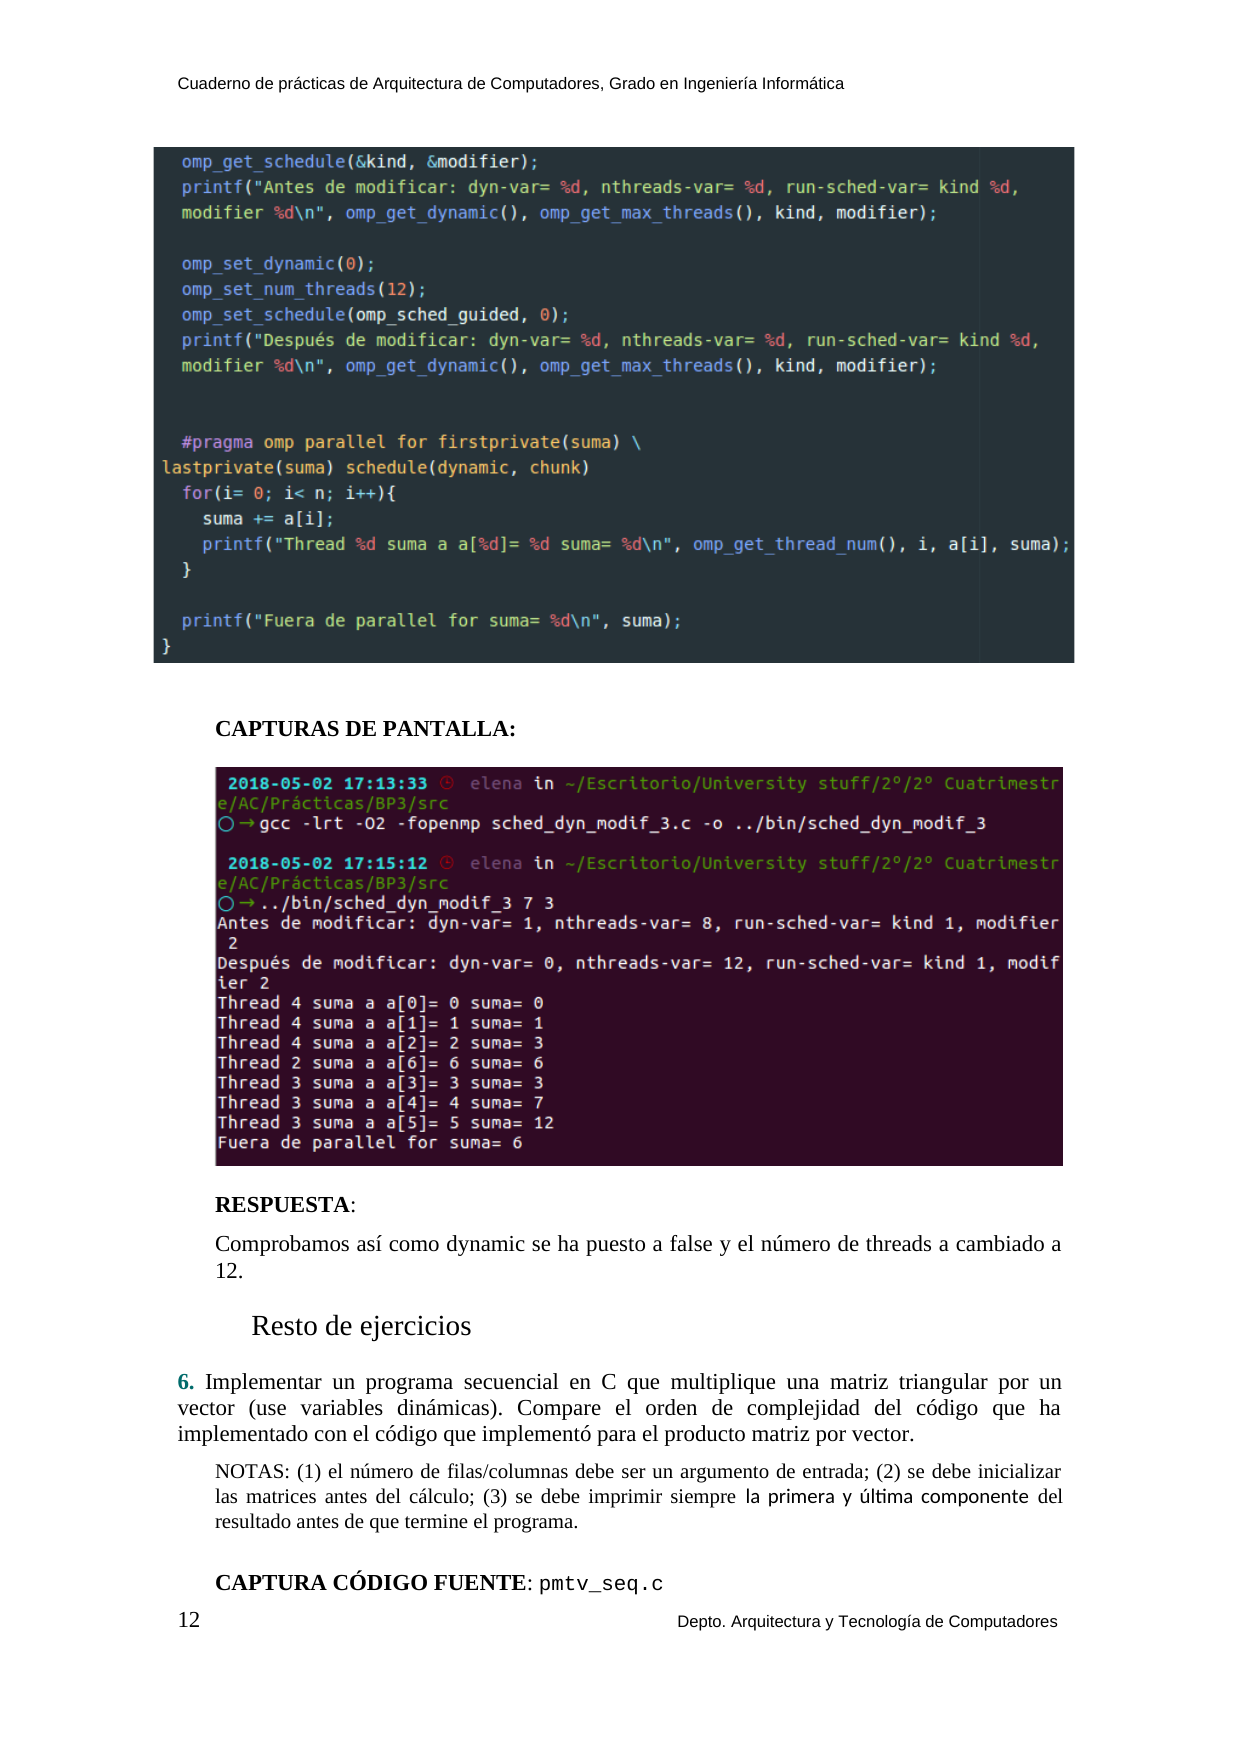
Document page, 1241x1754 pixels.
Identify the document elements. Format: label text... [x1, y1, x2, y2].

subtitle Resto de ejercicios [215, 1308, 1063, 1342]
text CAPTURAS DE PANTALLA: [215, 715, 1063, 742]
list NOTAS: (1) el número de filas/columnas debe ser un argumento de entrada; (2) se debe inicializar las matrices antes del cálculo; (3) se debe imprimir siempre la primera y última componente del resultado antes de que termine el programa. [215, 1459, 1063, 1533]
picture [214, 767, 1063, 1166]
text CAPTURA CÓDIGO FUENTE: pmtv_seq.c [215, 1569, 1063, 1597]
text RESPUESTA: [215, 1191, 1063, 1218]
list 6. Implementar un programa secuencial en C que multiplique una matriz triangular por un vector (use variables dinámicas). Compare el orden de complejidad del código que ha implementado con el código que implementó para el producto matriz por vector. [177, 1368, 1063, 1447]
picture [153, 147, 1075, 663]
list Comprobamos así como dynamic se ha puesto a false y el número de threads a cambiado a 12. [215, 1230, 1063, 1283]
